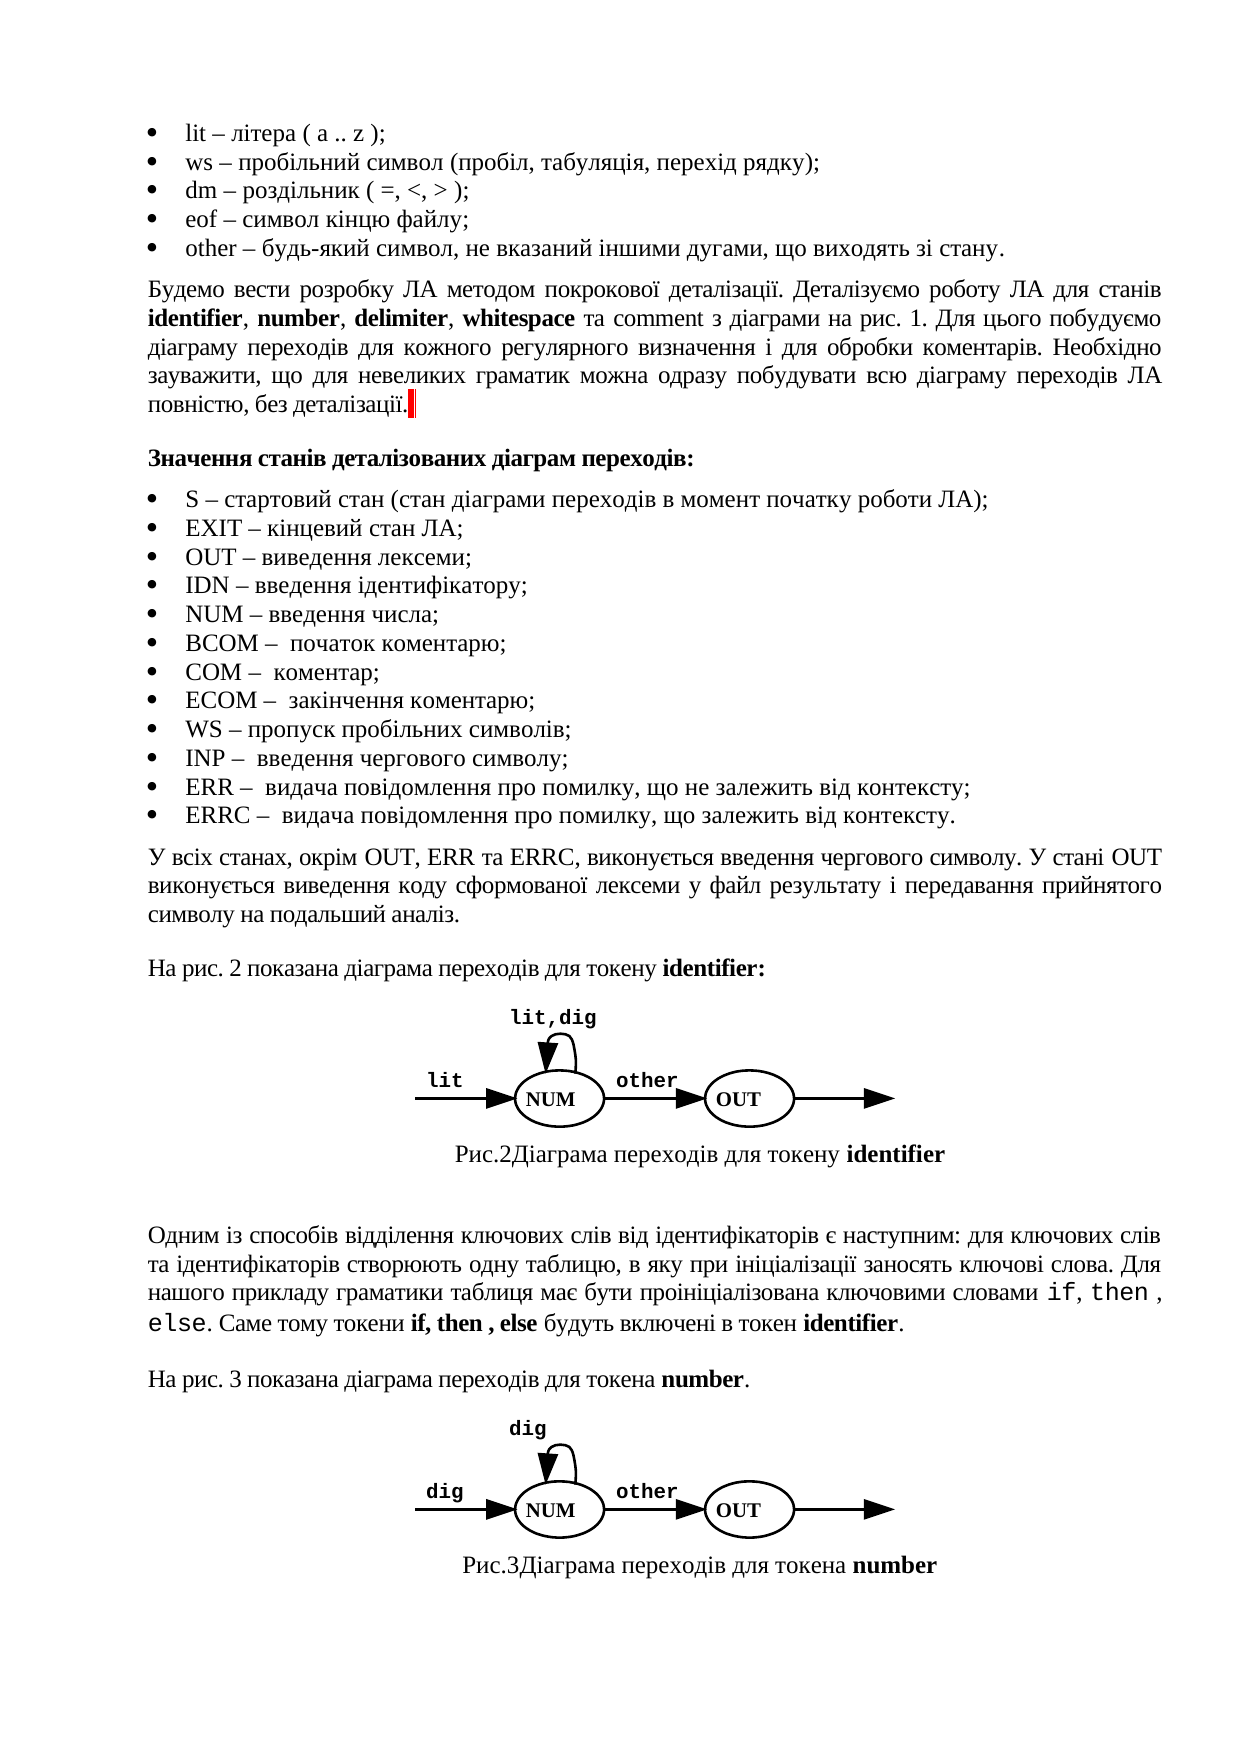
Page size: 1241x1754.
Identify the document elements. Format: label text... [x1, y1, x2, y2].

list INP – введення чергового символу; [148, 743, 1162, 772]
text На рис. 2 показана діаграма переходів для токену identifier: [148, 953, 1162, 982]
text Будемо вести розробку ЛА методом покрокової деталізації. Деталізуємо роботу ЛА для станів identifier, number, delimiter, whitespace та comment з діаграми на рис. 1. Для цього побудуємо діаграму переходів для кожного регулярного визначення і для обробки коментарів. Необхідно зауважити, що для невеликих граматик можна одразу побудувати всю діаграму переходів ЛА повністю, без деталізації. [148, 274, 1162, 418]
list other – будь-який символ, не вказаний іншими дугами, що виходять зі стану. [148, 233, 1162, 262]
list IDN – введення ідентифікатору; [148, 571, 1162, 599]
list Діаграма переходів для токена number [148, 1550, 1162, 1579]
text На рис. 3 показана діаграма переходів для токена number. [148, 1364, 1162, 1393]
list EXIT – кінцевий стан ЛА; [148, 513, 1162, 542]
list eof – символ кінцю файлу; [148, 204, 1162, 233]
list ECOM – закінчення коментарю; [148, 686, 1162, 714]
text Значення станів деталізованих діаграм переходів: [148, 443, 1162, 472]
text У всіх станах, окрім OUT, ERR та ERRC, виконується введення чергового символу. У стані OUT виконується виведення коду сформованої лексеми у файл результату і передавання прийнятого символу на подальший аналіз. [148, 842, 1162, 928]
list ws – пробільний символ (пробіл, табуляція, перехід рядку); [148, 147, 1162, 176]
list ERR – видача повідомлення про помилку, що не залежить від контексту; [148, 772, 1162, 801]
list NUM – введення числа; [148, 599, 1162, 628]
list OUT – виведення лексеми; [148, 542, 1162, 571]
list Діаграма переходів для токену identifier [148, 1139, 1162, 1168]
list BCOM – початок коментарю; [148, 628, 1162, 657]
list S – стартовий стан (стан діаграми переходів в момент початку роботи ЛА); [148, 484, 1162, 513]
list dm – роздільник ( =, <, > ); [148, 176, 1162, 204]
list lit – літера ( a .. z ); [148, 118, 1162, 147]
text Одним із способів відділення ключових слів від ідентифікаторів є наступним: для ключових слів та ідентифікаторів створюють одну таблицю, в яку при ініціалізації заносять ключові слова. Для нашого прикладу граматики таблиця має бути проініціалізована ключовими словами if, then , else. Саме тому токени if, then , else будуть включені в токен identifier. [148, 1220, 1162, 1339]
list WS – пропуск пробільних символів; [148, 714, 1162, 743]
list ERRC – видача повідомлення про помилку, що залежить від контексту. [148, 801, 1162, 829]
list COM – коментар; [148, 657, 1162, 686]
